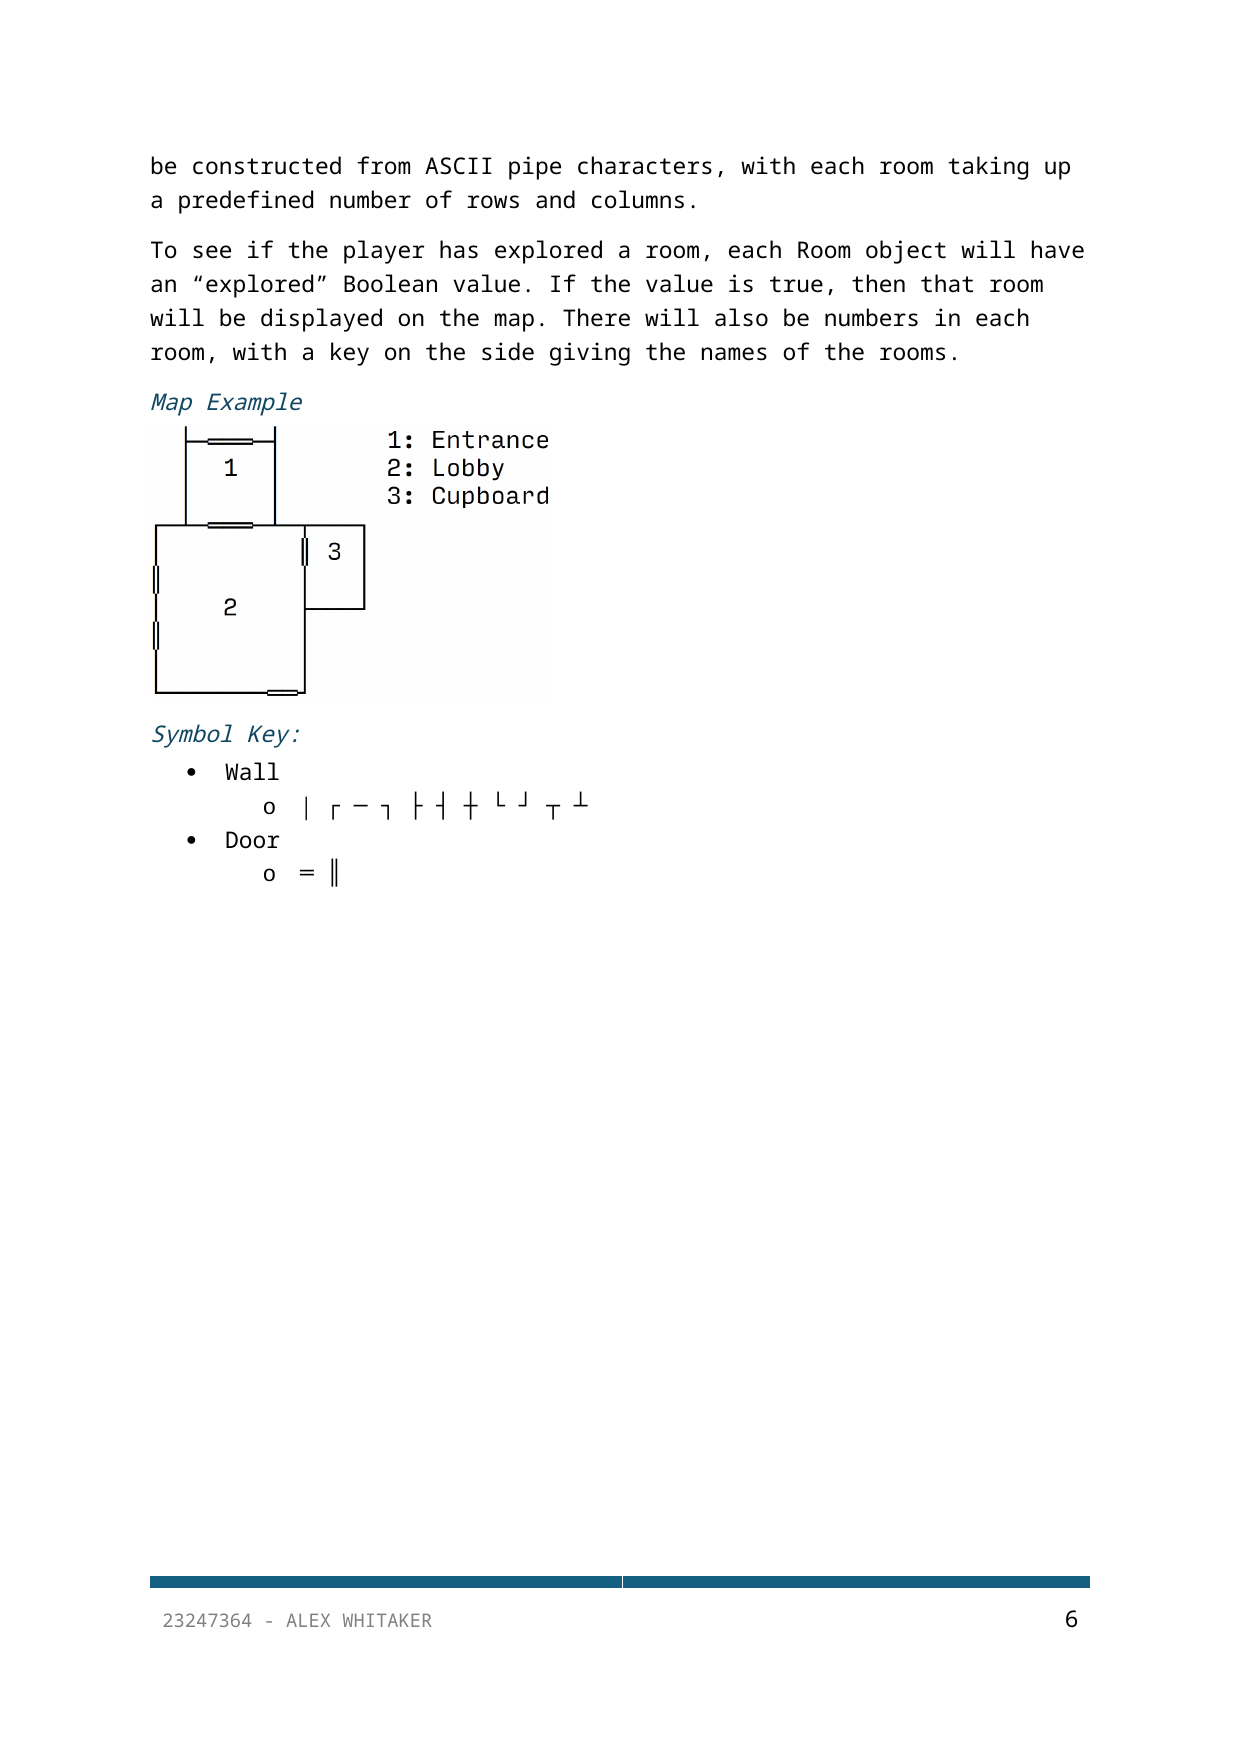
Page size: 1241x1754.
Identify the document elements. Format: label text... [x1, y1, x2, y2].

list Wall [187, 756, 1090, 787]
subtitle Map Example [150, 386, 1090, 417]
list │ ┌ ─ ┐ ├ ┤ ┼ └ ┘ ┬ ┴ [262, 790, 1090, 821]
subtitle Symbol Key: [150, 718, 1090, 749]
list Door [187, 823, 1090, 855]
list ═ ║ [262, 857, 1090, 889]
text be constructed from ASCII pipe characters, with each room taking up a predefined number of rows and columns. [150, 150, 1090, 215]
picture [150, 423, 550, 699]
text To see if the player has explored a room, each Room object will have an “explored” Boolean value. If the value is true, then that room will be displayed on the map. There will also be numbers in each room, with a key on the side giving the names of the rooms. [150, 234, 1090, 367]
